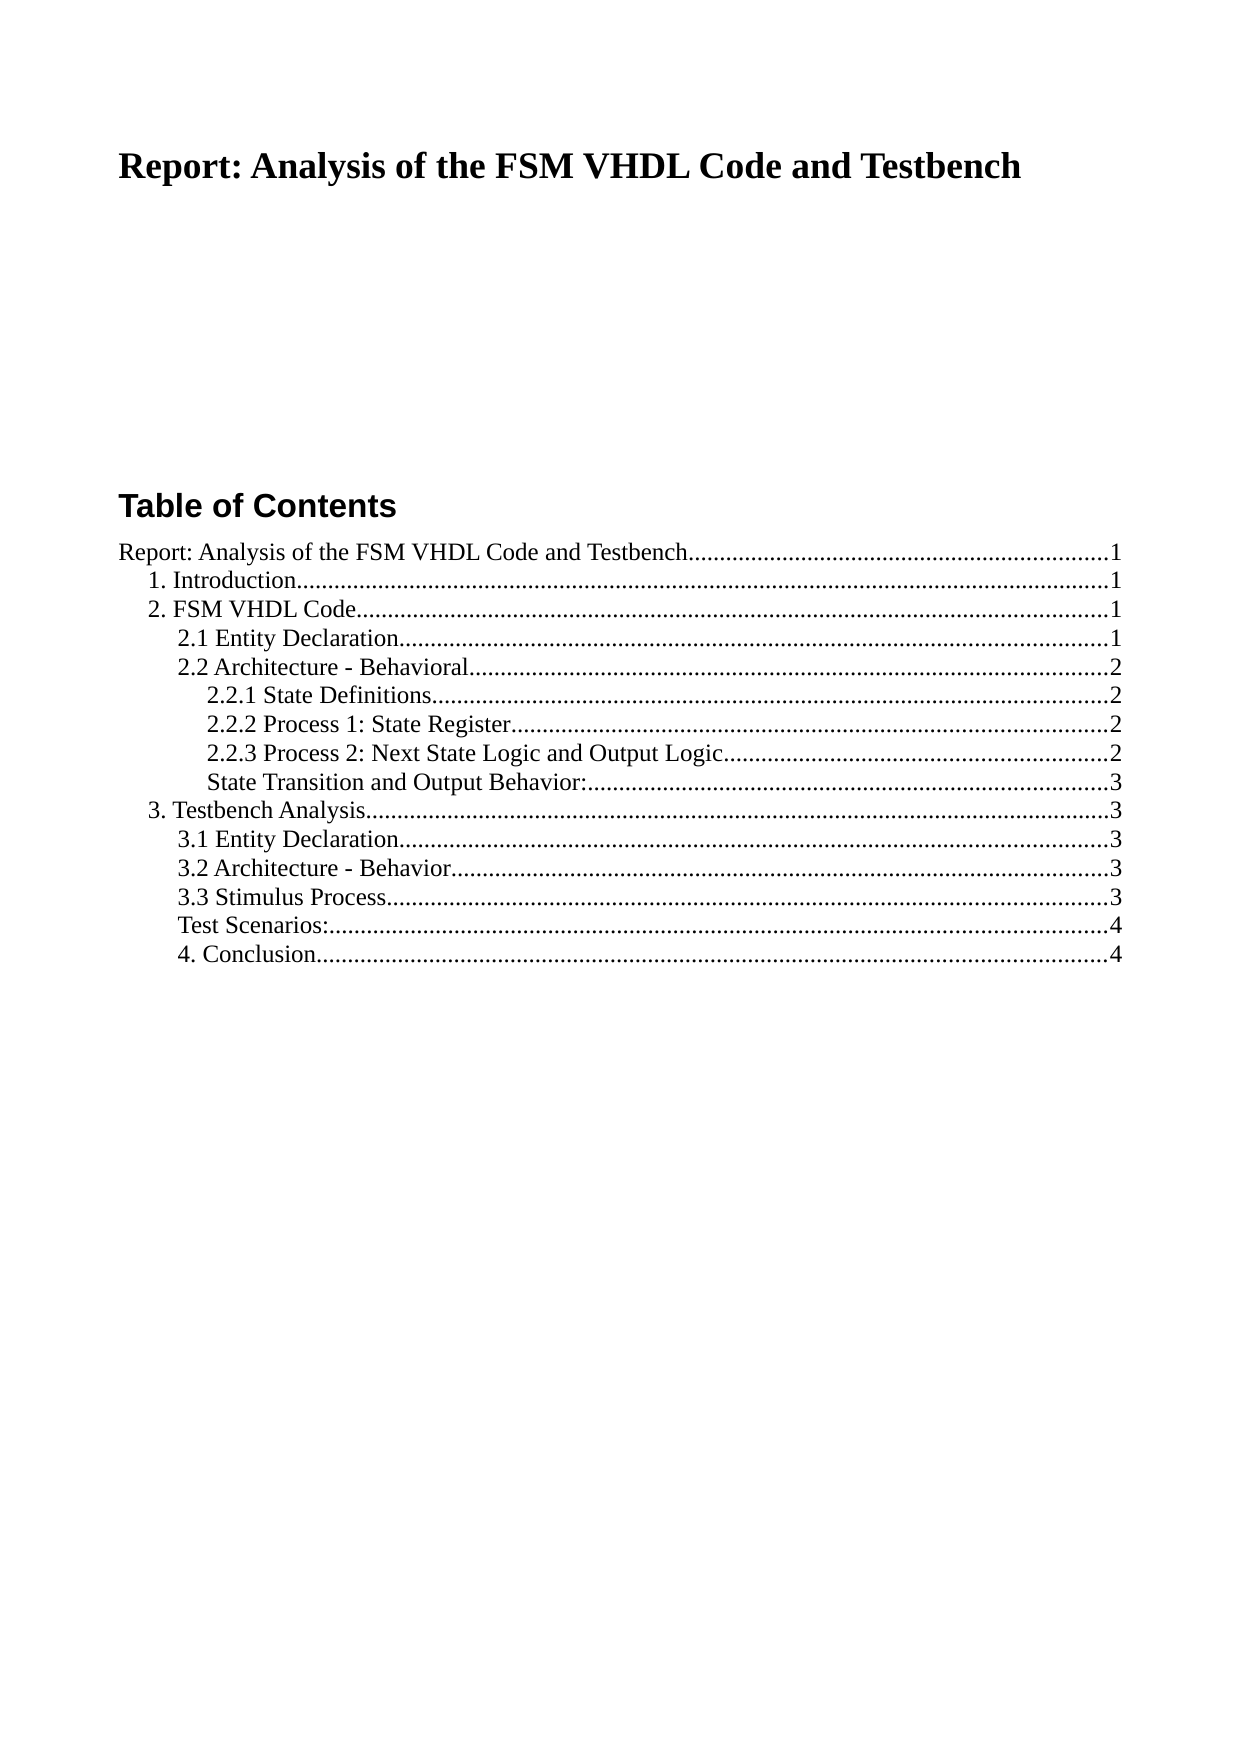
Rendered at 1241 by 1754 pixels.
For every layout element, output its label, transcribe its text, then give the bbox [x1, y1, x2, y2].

text Test Scenarios: 4 [177, 911, 1122, 939]
text 3.2 Architecture - Behavior 3 [177, 853, 1122, 882]
text 3. Testbench Analysis 3 [148, 796, 1122, 824]
text 1. Introduction 1 [148, 566, 1122, 594]
text 2.2.3 Process 2: Next State Logic and Output Logic 2 [207, 738, 1122, 767]
text 2.1 Entity Declaration 1 [177, 623, 1122, 652]
text 4. Conclusion 4 [177, 939, 1122, 968]
text Report: Analysis of the FSM VHDL Code and Testbench 1 [118, 537, 1122, 566]
text 2.2.2 Process 1: State Register 2 [207, 709, 1122, 738]
text 3.3 Stimulus Process 3 [177, 882, 1122, 911]
text 3.1 Entity Declaration 3 [177, 824, 1122, 853]
text 2. FSM VHDL Code 1 [148, 594, 1122, 623]
text 2.2.1 State Definitions 2 [207, 681, 1122, 709]
text State Transition and Output Behavior: 3 [207, 767, 1122, 796]
text 2.2 Architecture - Behavioral 2 [177, 652, 1122, 681]
subtitle Report: Analysis of the FSM VHDL Code and Testbench [118, 143, 1122, 186]
subtitle Table of Contents [118, 486, 1122, 524]
